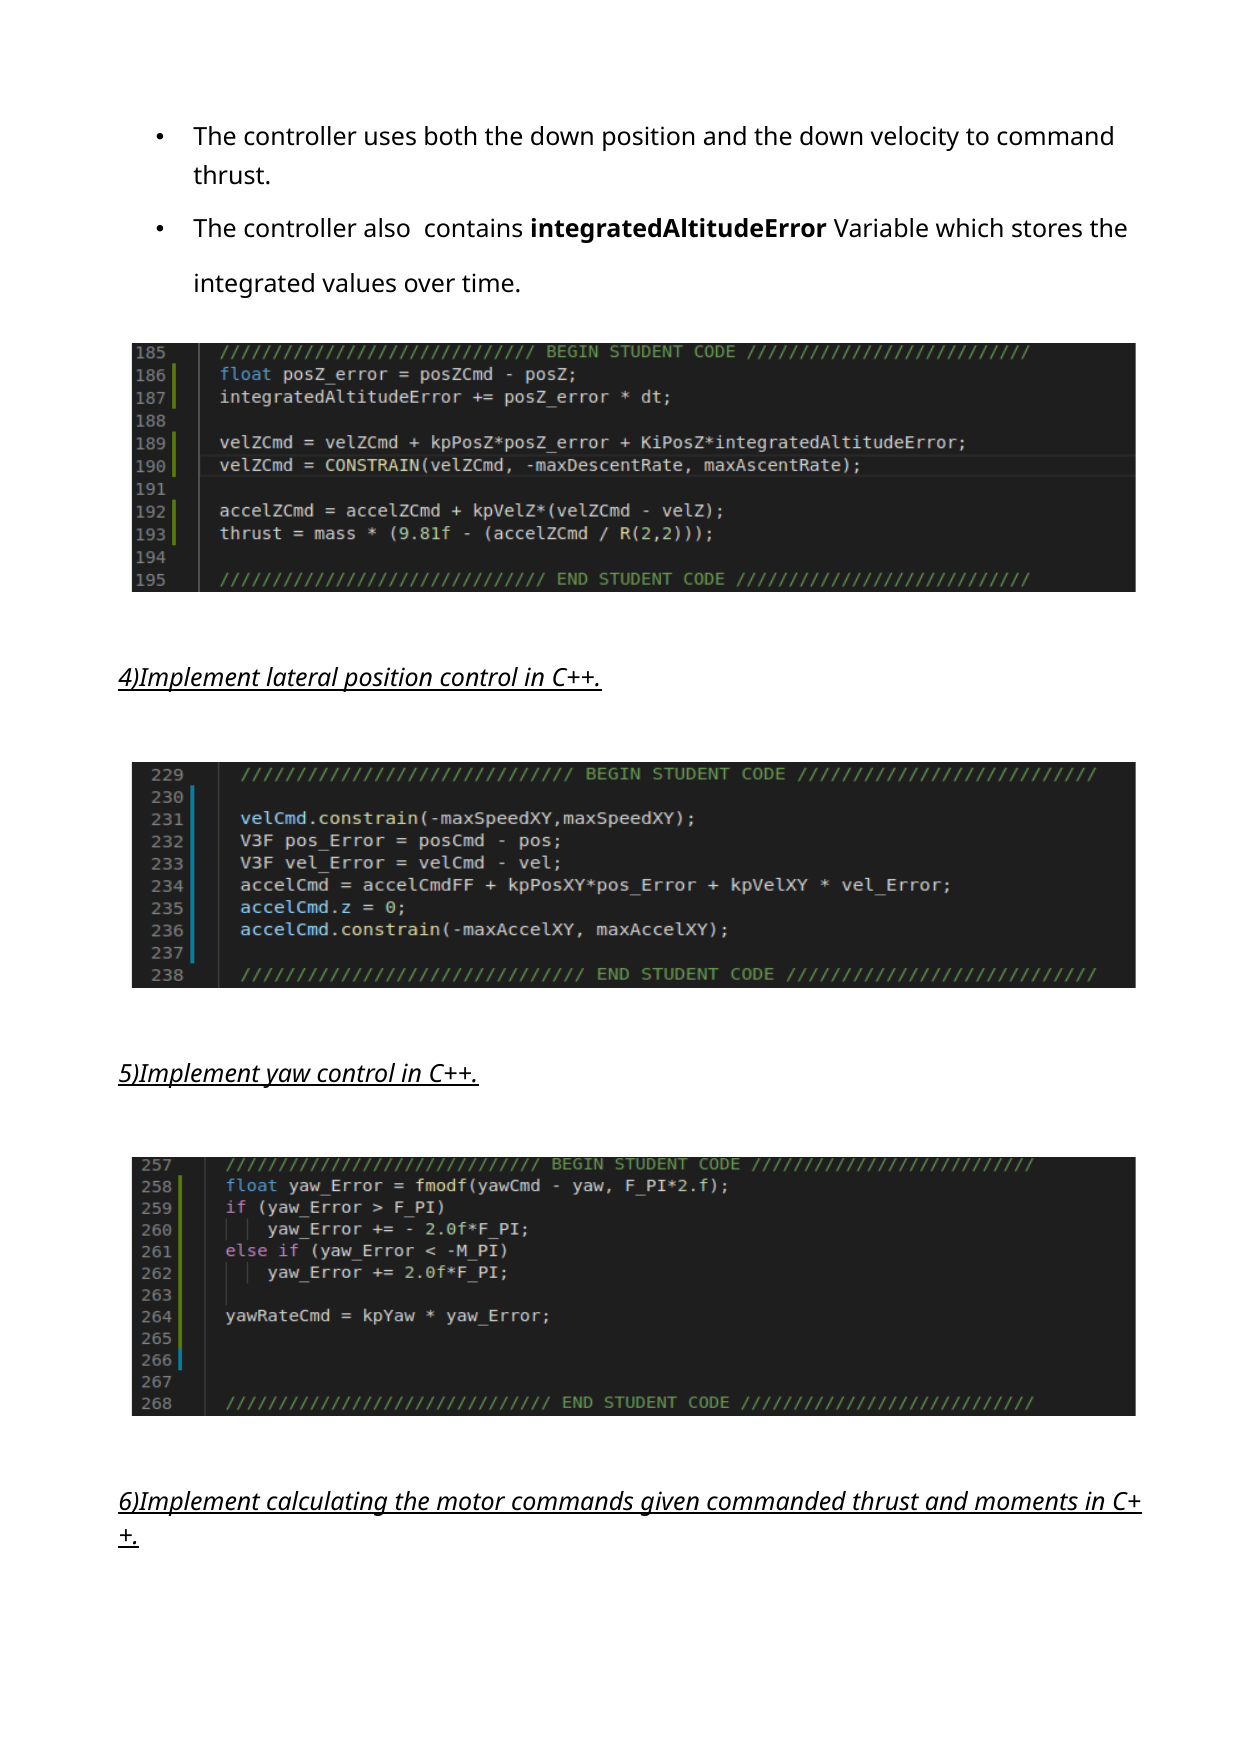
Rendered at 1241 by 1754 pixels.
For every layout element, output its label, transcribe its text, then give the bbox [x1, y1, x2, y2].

list The controller uses both the down position and the down velocity to command thrust. [156, 118, 1149, 191]
picture [131, 1157, 1136, 1416]
list The controller also contains integratedAltitudeError Variable which stores the integrated values over time. [156, 211, 1149, 299]
text 5)Implement yaw control in C++. [118, 1055, 1149, 1089]
text 4)Implement lateral position control in C++. [118, 660, 1149, 694]
picture [131, 762, 1136, 988]
picture [131, 343, 1136, 592]
text 6)Implement calculating the motor commands given commanded thrust and moments in C++. [118, 1483, 1149, 1552]
